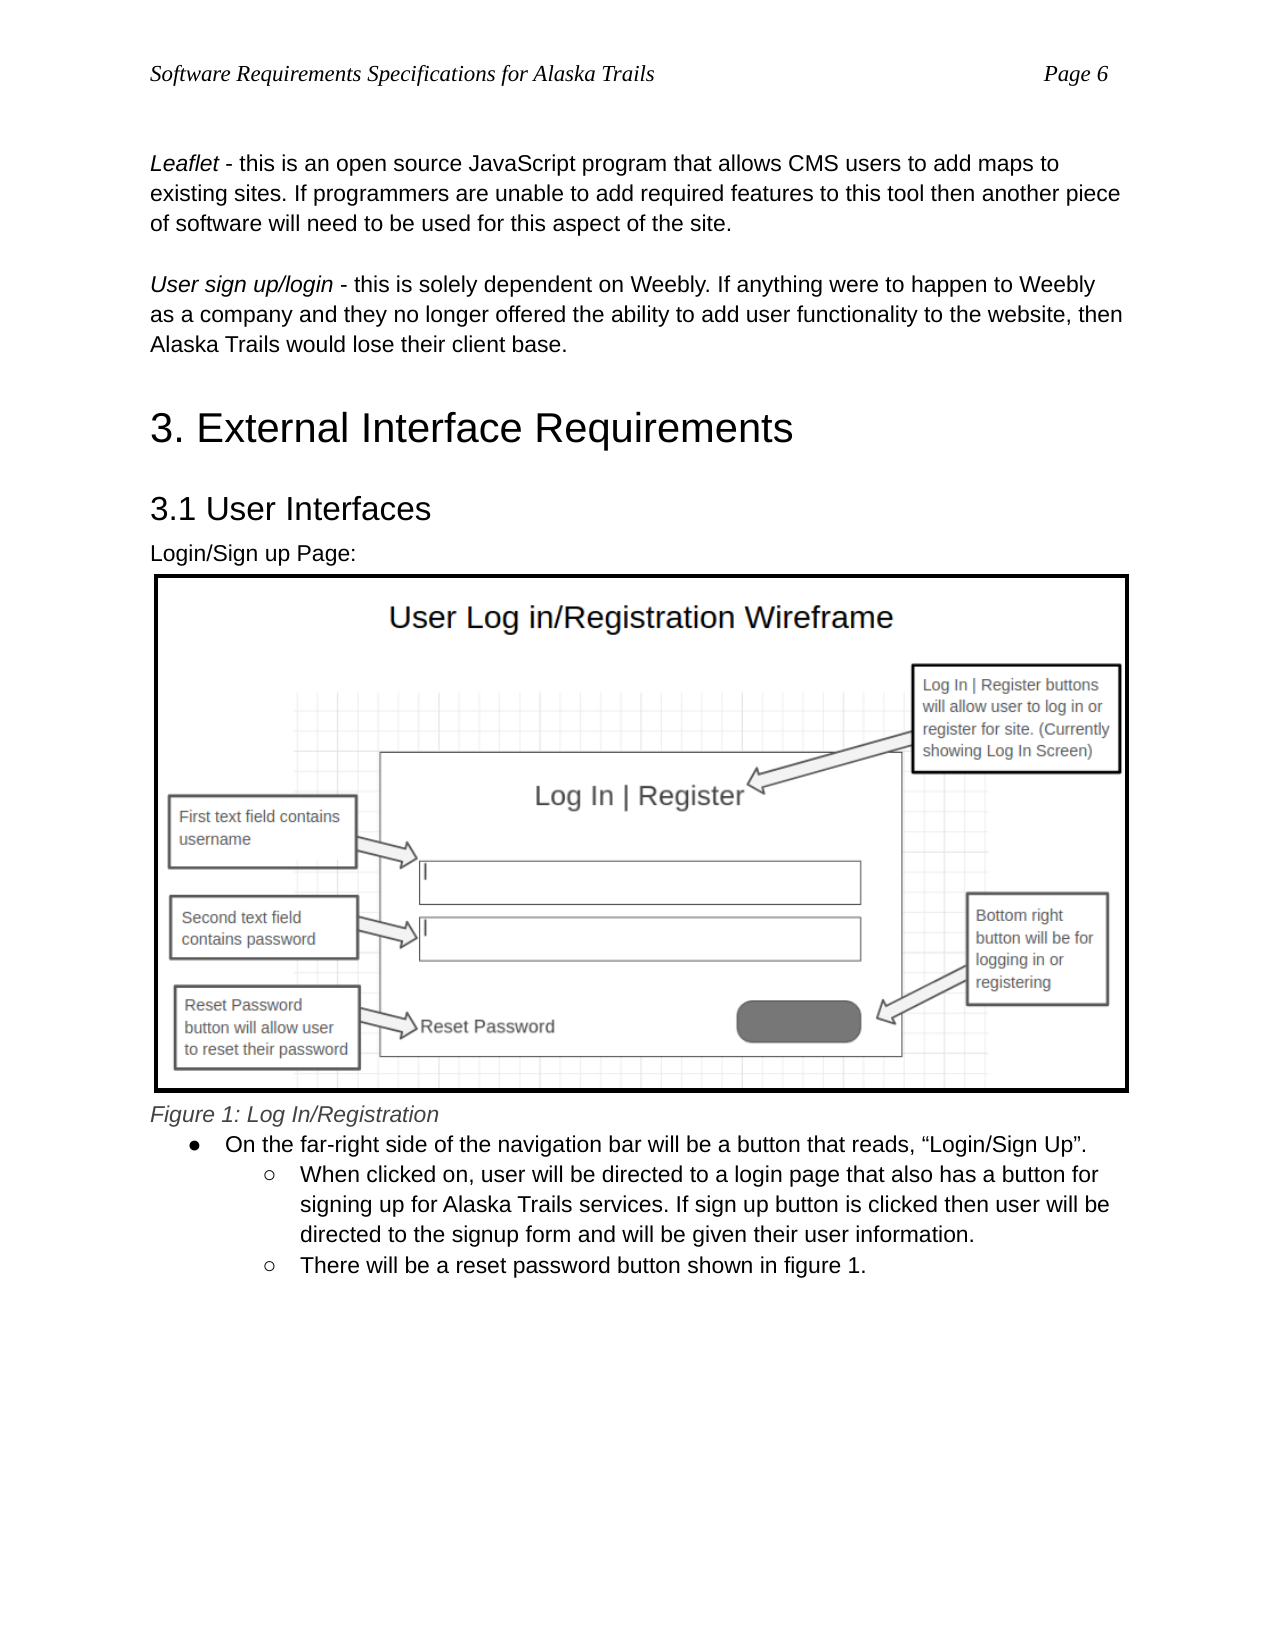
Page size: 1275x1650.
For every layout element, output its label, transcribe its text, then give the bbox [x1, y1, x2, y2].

list On the far-right side of the navigation bar will be a button that reads, “Login/Sign Up”. [187, 1131, 1125, 1157]
text Figure 1: Log In/Registration [150, 1101, 1125, 1127]
text Leaflet - this is an open source JavaScript program that allows CMS users to add maps to existing sites. If programmers are unable to add required features to this tool then another piece of software will need to be used for this aspect of the site. [150, 150, 1125, 237]
text Login/Sign up Page: [150, 539, 1125, 1097]
list When clicked on, user will be directed to a login page that also has a button for signing up for Alaska Trails services. If sign up button is clicked then user will be directed to the signup form and will be given their user information. [262, 1161, 1125, 1248]
subtitle 3. External Interface Requirements [150, 403, 1125, 451]
text User sign up/login - this is solely dependent on Weebly. If anything were to happen to Weebly as a company and they no longer offered the ability to add user functionality to the website, then Alaska Trails would lose their client base. [150, 271, 1125, 358]
picture [158, 578, 1125, 1088]
subtitle 3.1 User Interfaces [150, 488, 1125, 527]
list There will be a reset password button shown in figure 1. [262, 1252, 1125, 1278]
